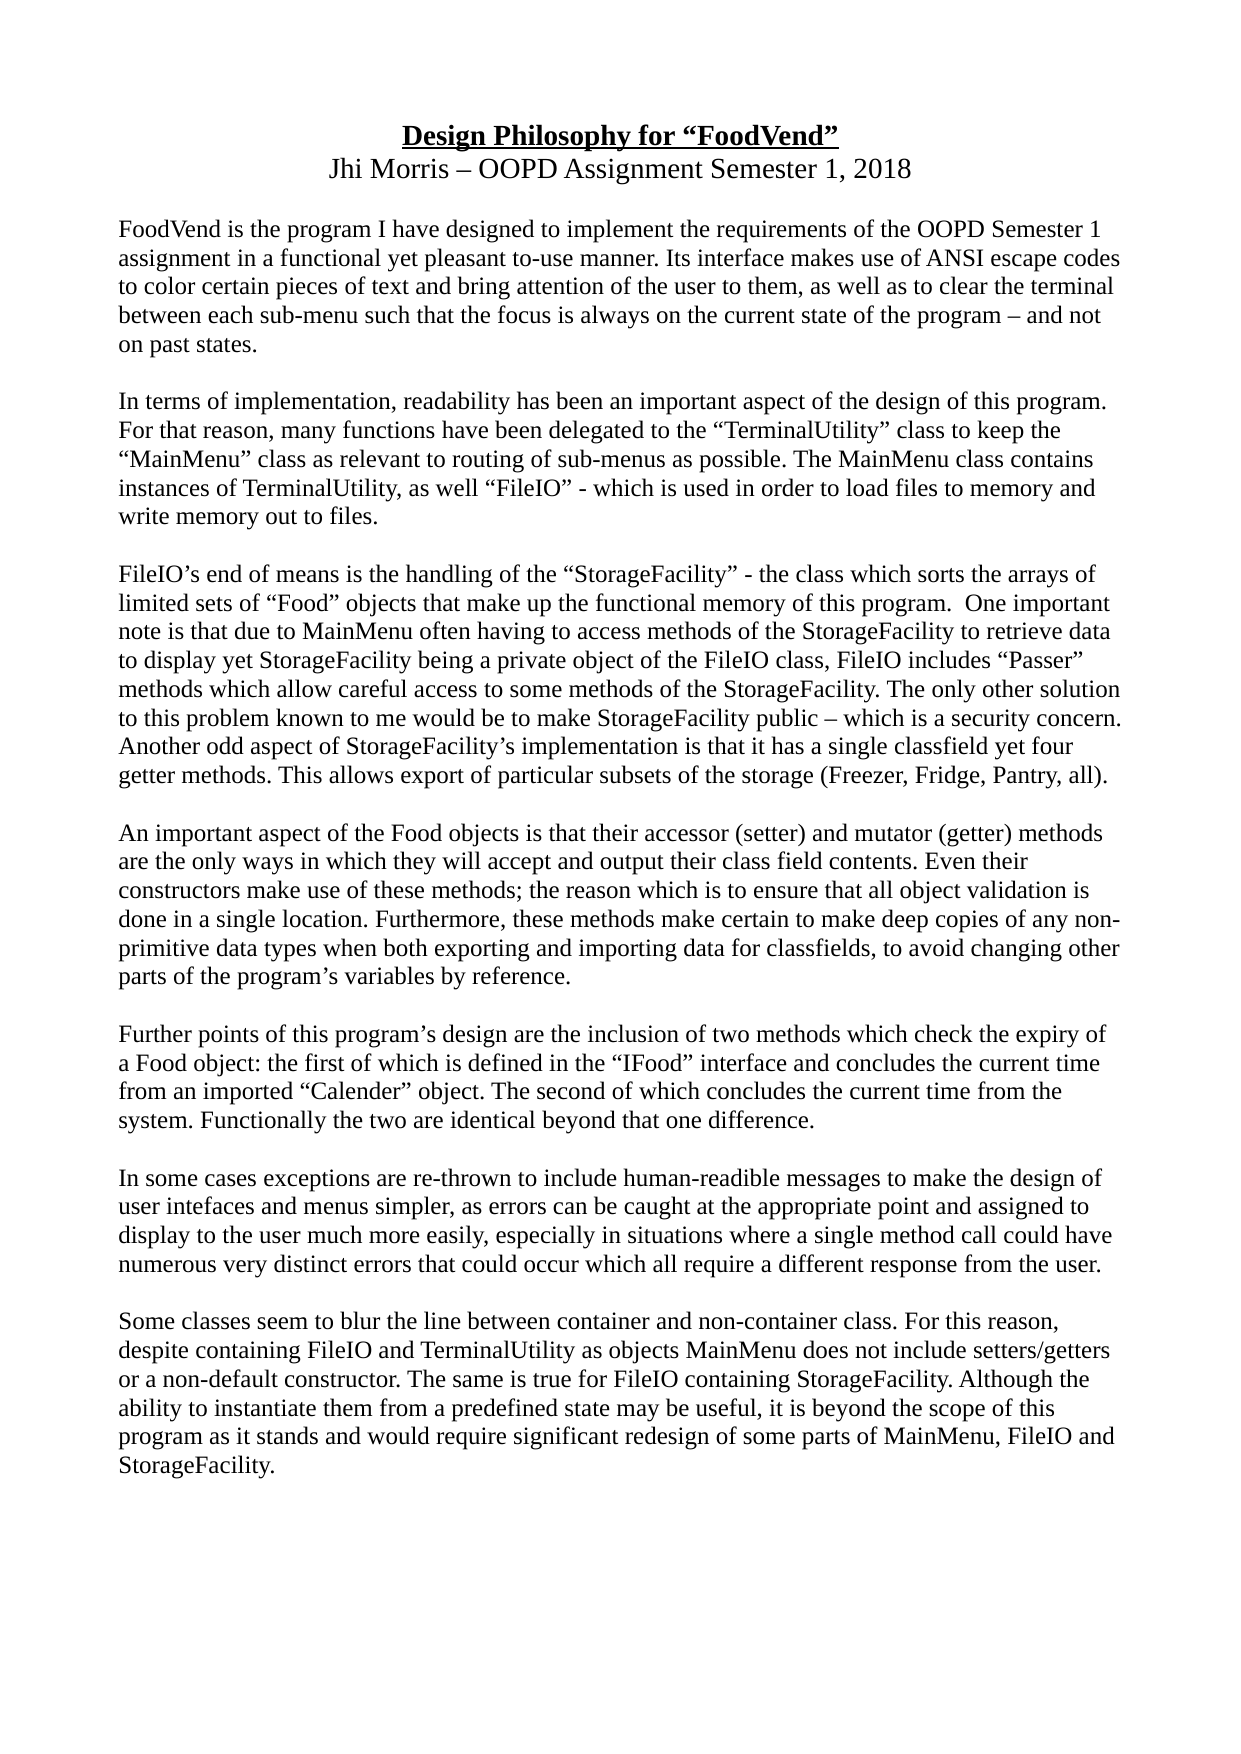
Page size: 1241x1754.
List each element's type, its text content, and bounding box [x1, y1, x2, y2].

text Some classes seem to blur the line between container and non-container class. For this reason, despite containing FileIO and TerminalUtility as objects MainMenu does not include setters/getters or a non-default constructor. The same is true for FileIO containing StorageFacility. Although the ability to instantiate them from a predefined state may be useful, it is beyond the scope of this program as it stands and would require significant redesign of some parts of MainMenu, FileIO and StorageFacility. [118, 1306, 1122, 1479]
text Design Philosophy for “FoodVend” [118, 118, 1122, 152]
text In some cases exceptions are re-thrown to include human-readible messages to make the design of user intefaces and menus simpler, as errors can be caught at the appropriate point and assigned to display to the user much more easily, especially in situations where a single method call could have numerous very distinct errors that could occur which all require a different response from the user. [118, 1163, 1122, 1278]
text An important aspect of the Food objects is that their accessor (setter) and mutator (getter) methods are the only ways in which they will accept and output their class field contents. Even their constructors make use of these methods; the reason which is to ensure that all object validation is done in a single location. Furthermore, these methods make certain to make deep copies of any non-primitive data types when both exporting and importing data for classfields, to avoid changing other parts of the program’s variables by reference. [118, 818, 1122, 990]
text Jhi Morris – OOPD Assignment Semester 1, 2018 [118, 152, 1122, 185]
text FileIO’s end of means is the handling of the “StorageFacility” - the class which sorts the arrays of limited sets of “Food” objects that make up the functional memory of this program. One important note is that due to MainMenu often having to access methods of the StorageFacility to retrieve data to display yet StorageFacility being a private object of the FileIO class, FileIO includes “Passer” methods which allow careful access to some methods of the StorageFacility. The only other solution to this problem known to me would be to make StorageFacility public – which is a security concern. Another odd aspect of StorageFacility’s implementation is that it has a single classfield yet four getter methods. This allows export of particular subsets of the storage (Freezer, Fridge, Pantry, all). [118, 559, 1122, 789]
text Further points of this program’s design are the inclusion of two methods which check the expiry of a Food object: the first of which is defined in the “IFood” interface and concludes the current time from an imported “Calender” object. The second of which concludes the current time from the system. Functionally the two are identical beyond that one difference. [118, 1019, 1122, 1134]
text FoodVend is the program I have designed to implement the requirements of the OOPD Semester 1 assignment in a functional yet pleasant to-use manner. Its interface makes use of ANSI escape codes to color certain pieces of text and bring attention of the user to them, as well as to clear the terminal between each sub-menu such that the focus is always on the current state of the program – and not on past states. [118, 214, 1122, 358]
text In terms of implementation, readability has been an important aspect of the design of this program. For that reason, many functions have been delegated to the “TerminalUtility” class to keep the “MainMenu” class as relevant to routing of sub-menus as possible. The MainMenu class contains instances of TerminalUtility, as well “FileIO” - which is used in order to load files to memory and write memory out to files. [118, 386, 1122, 530]
